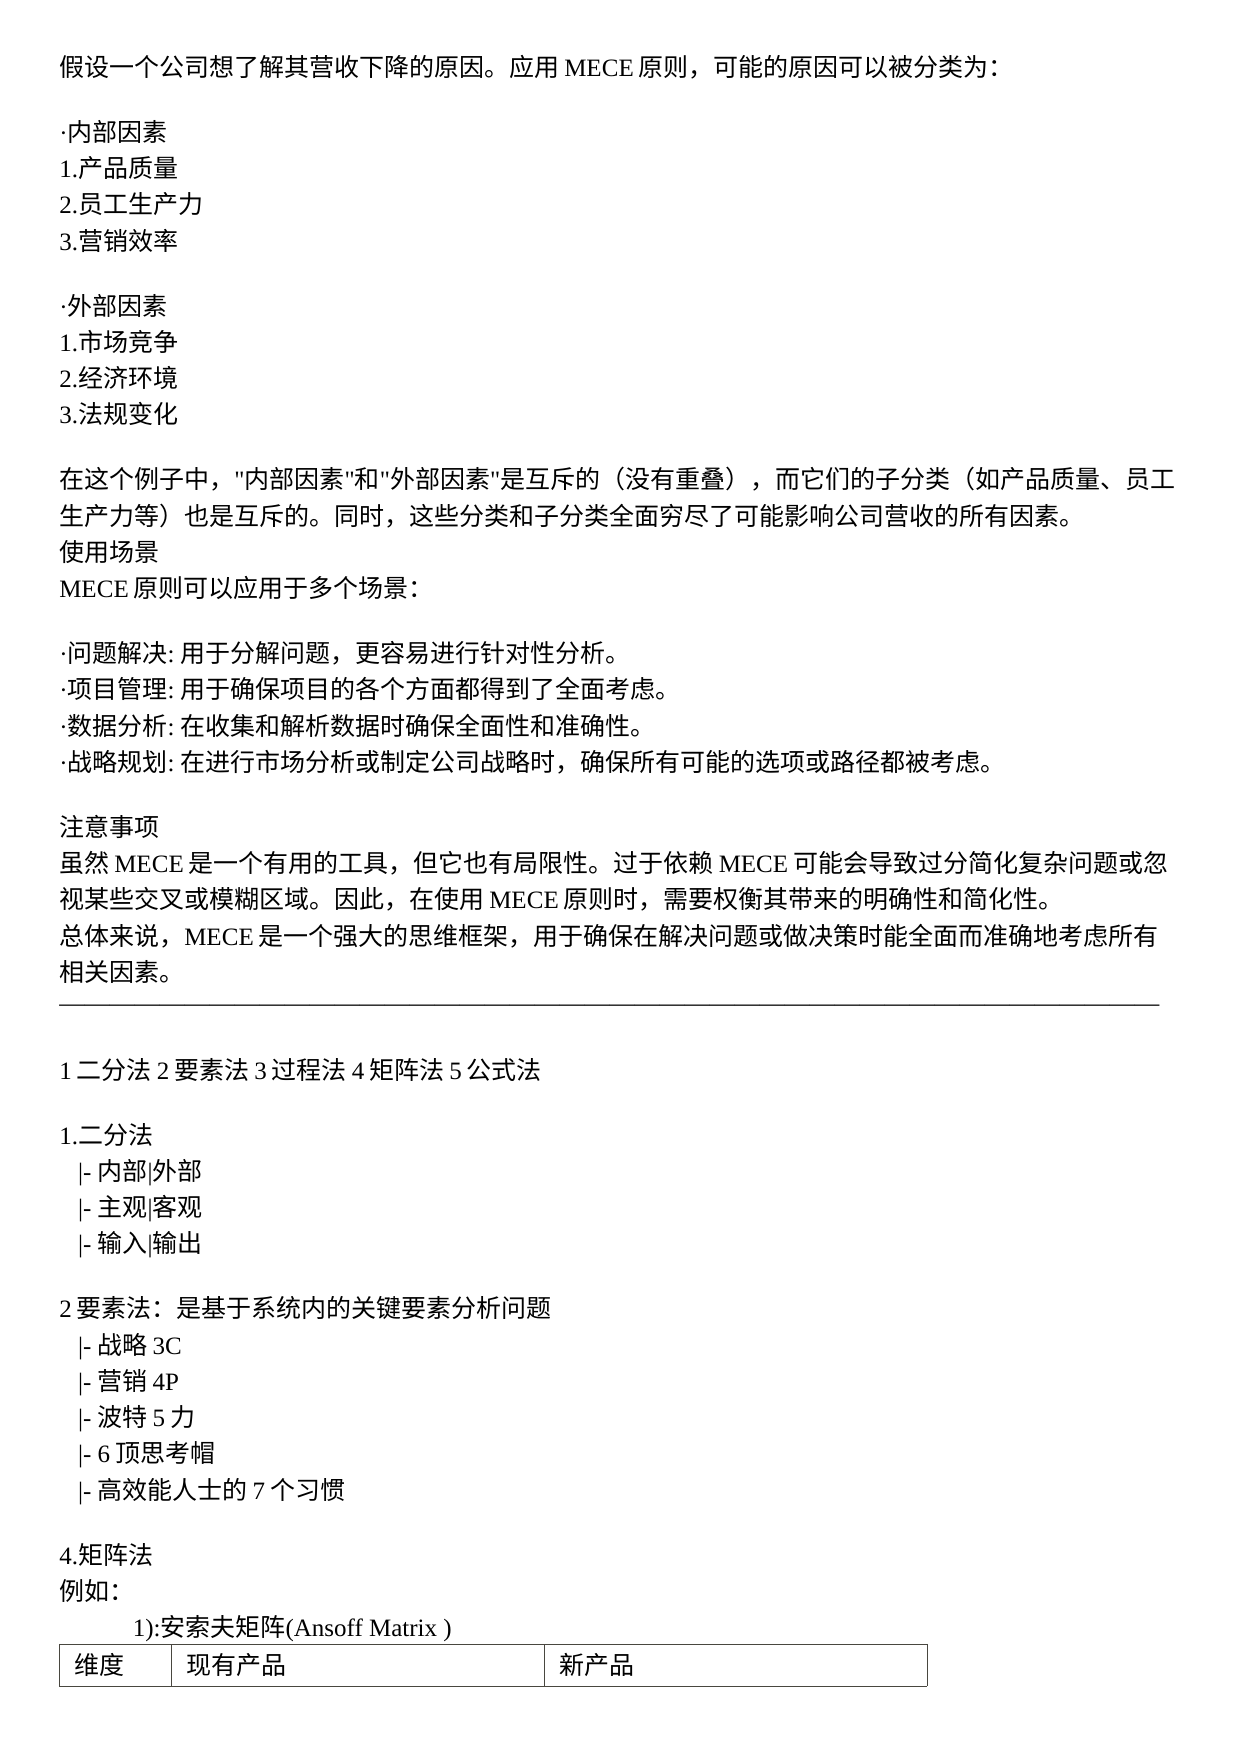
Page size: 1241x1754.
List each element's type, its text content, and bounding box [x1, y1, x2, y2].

text 1.产品质量 [59, 148, 1181, 185]
text 1):安索夫矩阵(Ansoff Matrix ) [59, 1608, 1181, 1644]
text |- 战略3C [59, 1325, 1181, 1361]
text |- 输入|输出 [59, 1224, 1181, 1260]
text 2.经济环境 [59, 358, 1181, 395]
text 2.员工生产力 [59, 185, 1181, 221]
text 1.市场竞争 [59, 322, 1181, 358]
text 1.二分法 [59, 1115, 1181, 1151]
text |- 6顶思考帽 [59, 1434, 1181, 1470]
text ·数据分析: 在收集和解析数据时确保全面性和准确性。 [59, 706, 1181, 742]
table_header 维度 [60, 1645, 171, 1686]
text |- 内部|外部 [59, 1151, 1181, 1188]
table_header 新产品 [545, 1645, 927, 1686]
text ———————————————————————————————————————————— [59, 988, 1181, 1017]
text |- 高效能人士的7个习惯 [59, 1470, 1181, 1506]
text ·问题解决: 用于分解问题，更容易进行针对性分析。 [59, 633, 1181, 670]
text ·战略规划: 在进行市场分析或制定公司战略时，确保所有可能的选项或路径都被考虑。 [59, 742, 1181, 778]
text 注意事项 [59, 807, 1181, 843]
text 3.营销效率 [59, 221, 1181, 257]
text 总体来说，MECE是一个强大的思维框架，用于确保在解决问题或做决策时能全面而准确地考虑所有相关因素。 [59, 916, 1181, 988]
text 4.矩阵法 例如： [59, 1535, 1181, 1608]
text ·内部因素 [59, 112, 1181, 148]
text ·项目管理: 用于确保项目的各个方面都得到了全面考虑。 [59, 670, 1181, 706]
text 2要素法：是基于系统内的关键要素分析问题 [59, 1289, 1181, 1325]
text 3.法规变化 [59, 395, 1181, 431]
text 假设一个公司想了解其营收下降的原因。应用MECE原则，可能的原因可以被分类为： [59, 47, 1181, 83]
text |- 波特5力 [59, 1398, 1181, 1434]
text |- 主观|客观 [59, 1188, 1181, 1224]
table_header 现有产品 [172, 1645, 544, 1686]
text ·外部因素 [59, 286, 1181, 322]
text 使用场景 [59, 532, 1181, 568]
text 在这个例子中，"内部因素"和"外部因素"是互斥的（没有重叠），而它们的子分类（如产品质量、员工生产力等）也是互斥的。同时，这些分类和子分类全面穷尽了可能影响公司营收的所有因素。 [59, 460, 1181, 532]
text 虽然MECE是一个有用的工具，但它也有局限性。过于依赖MECE可能会导致过分简化复杂问题或忽视某些交叉或模糊区域。因此，在使用MECE原则时，需要权衡其带来的明确性和简化性。 [59, 843, 1181, 916]
text 1二分法2要素法3过程法4矩阵法5公式法 [59, 1050, 1181, 1086]
text MECE原则可以应用于多个场景： [59, 568, 1181, 605]
text |- 营销4P [59, 1361, 1181, 1398]
